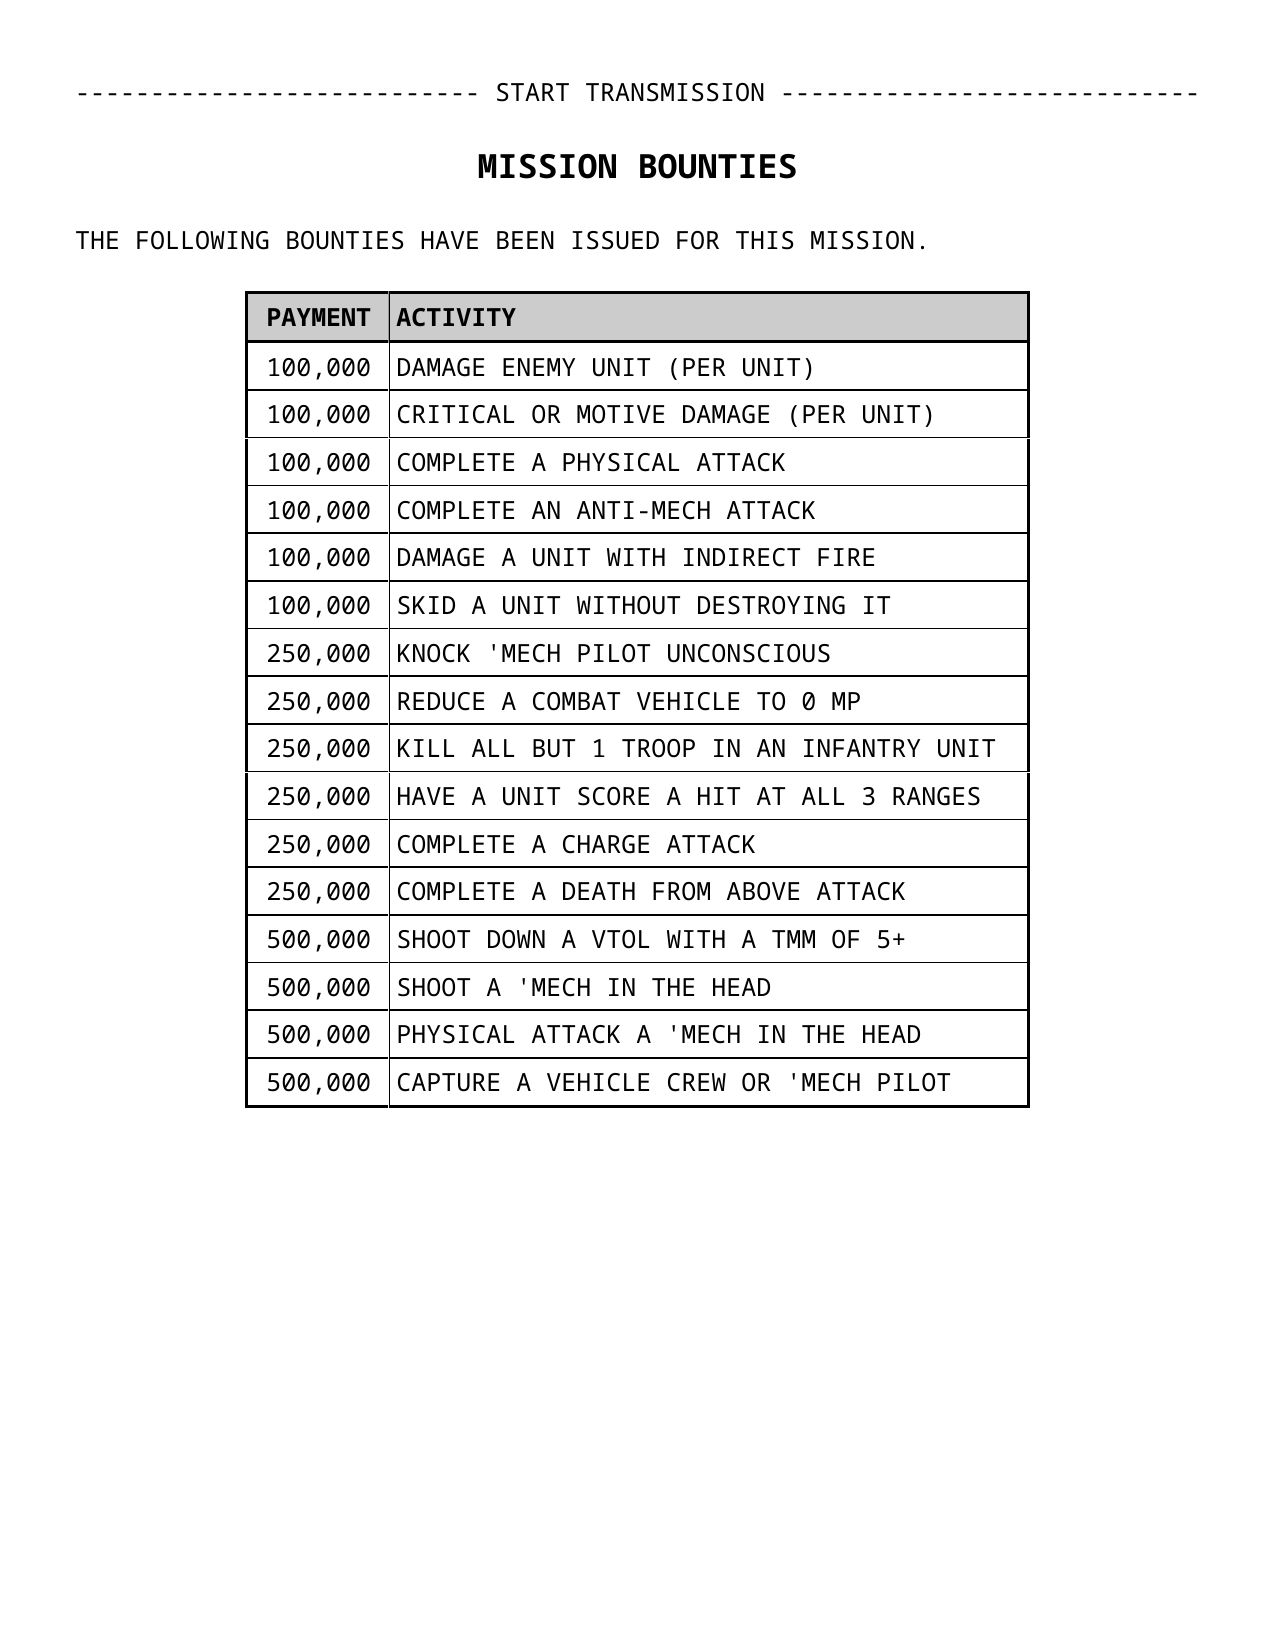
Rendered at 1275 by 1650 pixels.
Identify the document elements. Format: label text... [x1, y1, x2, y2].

table_cell SKID A UNIT WITHOUT DESTROYING IT [390, 582, 1027, 628]
table_cell 100,000 [248, 391, 388, 437]
table_cell COMPLETE A CHARGE ATTACK [390, 820, 1027, 866]
table_cell COMPLETE A DEATH FROM ABOVE ATTACK [390, 868, 1027, 914]
table_cell DAMAGE ENEMY UNIT (PER UNIT) [390, 343, 1027, 389]
table_header PAYMENT [248, 294, 388, 340]
table_cell 100,000 [248, 534, 388, 580]
table_cell 500,000 [248, 916, 388, 962]
table_cell 100,000 [248, 439, 388, 485]
table_cell 500,000 [248, 1011, 388, 1057]
table_cell PHYSICAL ATTACK A 'MECH IN THE HEAD [390, 1011, 1027, 1057]
table_cell 250,000 [248, 773, 388, 819]
table_cell 250,000 [248, 629, 388, 675]
table_cell 250,000 [248, 725, 388, 771]
text --------------------------- START TRANSMISSION ---------------------------- [75, 75, 1200, 109]
table_cell HAVE A UNIT SCORE A HIT AT ALL 3 RANGES [390, 773, 1027, 819]
table_cell 500,000 [248, 963, 388, 1009]
table_cell SHOOT A 'MECH IN THE HEAD [390, 963, 1027, 1009]
table_cell COMPLETE A PHYSICAL ATTACK [390, 439, 1027, 485]
table_cell REDUCE A COMBAT VEHICLE TO 0 MP [390, 677, 1027, 723]
text THE FOLLOWING BOUNTIES HAVE BEEN ISSUED FOR THIS MISSION. [75, 223, 1200, 257]
table_cell 250,000 [248, 820, 388, 866]
table_cell CRITICAL OR MOTIVE DAMAGE (PER UNIT) [390, 391, 1027, 437]
table_cell DAMAGE A UNIT WITH INDIRECT FIRE [390, 534, 1027, 580]
table_cell COMPLETE AN ANTI-MECH ATTACK [390, 486, 1027, 532]
table_cell 250,000 [248, 677, 388, 723]
table_cell 100,000 [248, 486, 388, 532]
table_cell KILL ALL BUT 1 TROOP IN AN INFANTRY UNIT [390, 725, 1027, 771]
table_cell KNOCK 'MECH PILOT UNCONSCIOUS [390, 629, 1027, 675]
table_cell 100,000 [248, 343, 388, 389]
table_header ACTIVITY [390, 294, 1027, 340]
table_cell 100,000 [248, 582, 388, 628]
table_cell 500,000 [248, 1059, 388, 1105]
table_cell SHOOT DOWN A VTOL WITH A TMM OF 5+ [390, 916, 1027, 962]
table_cell 250,000 [248, 868, 388, 914]
table_cell CAPTURE A VEHICLE CREW OR 'MECH PILOT [390, 1059, 1027, 1105]
subtitle MISSION BOUNTIES [75, 143, 1200, 188]
